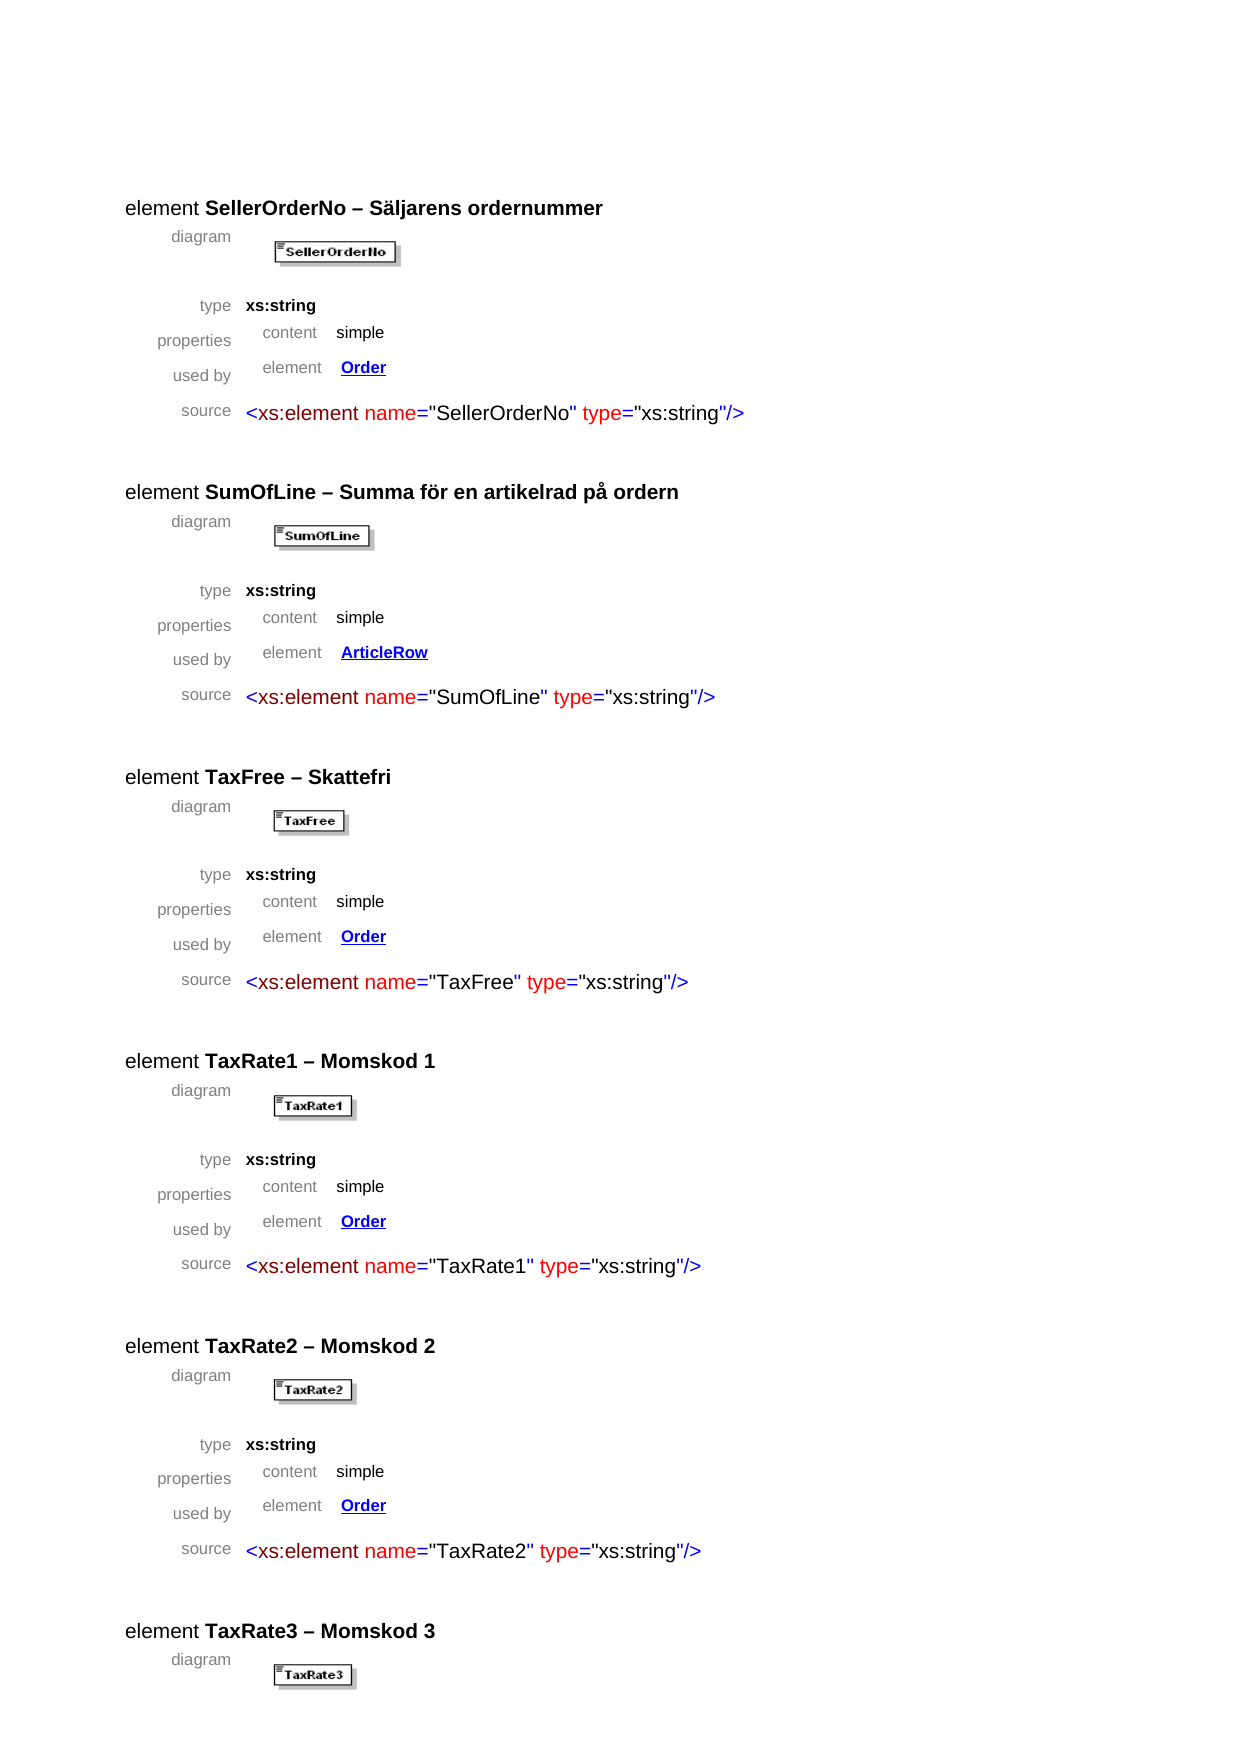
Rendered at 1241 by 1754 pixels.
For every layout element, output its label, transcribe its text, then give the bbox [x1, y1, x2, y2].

table_cell [238, 892, 1143, 927]
table_header Order [334, 358, 403, 377]
table_cell properties [118, 323, 238, 358]
text element TaxRate1 – Momskod 1 [125, 1049, 1115, 1073]
table_header diagram [118, 1073, 238, 1142]
table_header [238, 789, 1143, 857]
table_cell source [118, 1246, 238, 1286]
table_header simple [329, 892, 401, 911]
table_cell xs:string [238, 1142, 1143, 1177]
picture [262, 236, 414, 272]
table_cell <xs:element name="TaxRate1" type="xs:string"/> [238, 1246, 1143, 1286]
table_header element [246, 927, 333, 946]
table_cell <xs:element name="SellerOrderNo" type="xs:string"/> [238, 393, 1143, 432]
table_cell xs:string [238, 288, 1143, 323]
table_cell used by [118, 643, 238, 677]
table_header Order [334, 1212, 403, 1231]
table_header element [246, 358, 333, 377]
table_header content [246, 892, 329, 911]
table_header simple [329, 323, 401, 342]
picture [262, 805, 361, 841]
text element SumOfLine – Summa för en artikelrad på ordern [125, 480, 1115, 504]
picture [262, 1374, 369, 1410]
table_cell source [118, 677, 238, 717]
table_cell properties [118, 608, 238, 642]
table_header element [246, 1496, 333, 1515]
table_cell [238, 927, 1143, 962]
table_cell <xs:element name="SumOfLine" type="xs:string"/> [238, 677, 1143, 717]
table_cell properties [118, 892, 238, 927]
table_header content [246, 1177, 329, 1196]
table_cell source [118, 962, 238, 1001]
table_cell source [118, 1531, 238, 1571]
table_header content [246, 608, 329, 627]
table_header simple [329, 1177, 401, 1196]
table_header diagram [118, 1358, 238, 1427]
table_cell type [118, 858, 238, 892]
text element TaxFree – Skattefri [125, 765, 1115, 789]
table_header [238, 1358, 1143, 1427]
table_header element [246, 643, 333, 662]
table_cell xs:string [238, 1427, 1143, 1461]
table_cell [238, 608, 1143, 642]
table_cell [238, 323, 1143, 358]
picture [262, 1090, 369, 1126]
table_cell used by [118, 927, 238, 962]
table_header diagram [118, 220, 238, 288]
table_header content [246, 1461, 329, 1481]
table_cell type [118, 1427, 238, 1461]
table_cell [238, 643, 1143, 677]
table_header Order [334, 927, 403, 946]
table_header ArticleRow [334, 643, 444, 662]
table_cell type [118, 288, 238, 323]
table_header diagram [118, 1643, 238, 1711]
table_header Order [334, 1496, 403, 1515]
table_cell type [118, 1142, 238, 1177]
picture [262, 521, 387, 556]
table_cell used by [118, 1212, 238, 1246]
table_header simple [329, 1461, 401, 1481]
table_cell properties [118, 1461, 238, 1496]
table_cell <xs:element name="TaxRate2" type="xs:string"/> [238, 1531, 1143, 1571]
picture [262, 1659, 369, 1695]
table_cell <xs:element name="TaxFree" type="xs:string"/> [238, 962, 1143, 1001]
table_header content [246, 323, 329, 342]
table_cell [238, 1461, 1143, 1496]
table_cell type [118, 573, 238, 608]
table_header element [246, 1212, 333, 1231]
table_cell source [118, 393, 238, 432]
table_cell xs:string [238, 858, 1143, 892]
table_header [238, 504, 1143, 573]
text element TaxRate3 – Momskod 3 [125, 1618, 1115, 1642]
table_cell [238, 358, 1143, 393]
table_cell xs:string [238, 573, 1143, 608]
table_cell used by [118, 1496, 238, 1531]
text element SellerOrderNo – Säljarens ordernummer [125, 196, 1115, 219]
table_header [238, 1073, 1143, 1142]
table_cell [238, 1212, 1143, 1246]
text element TaxRate2 – Momskod 2 [125, 1334, 1115, 1358]
table_cell [238, 1177, 1143, 1212]
table_header diagram [118, 789, 238, 857]
table_cell [238, 1496, 1143, 1531]
table_header diagram [118, 504, 238, 573]
table_header [238, 220, 1143, 288]
table_cell properties [118, 1177, 238, 1212]
table_cell used by [118, 358, 238, 393]
table_header [238, 1643, 1143, 1711]
table_header simple [329, 608, 401, 627]
